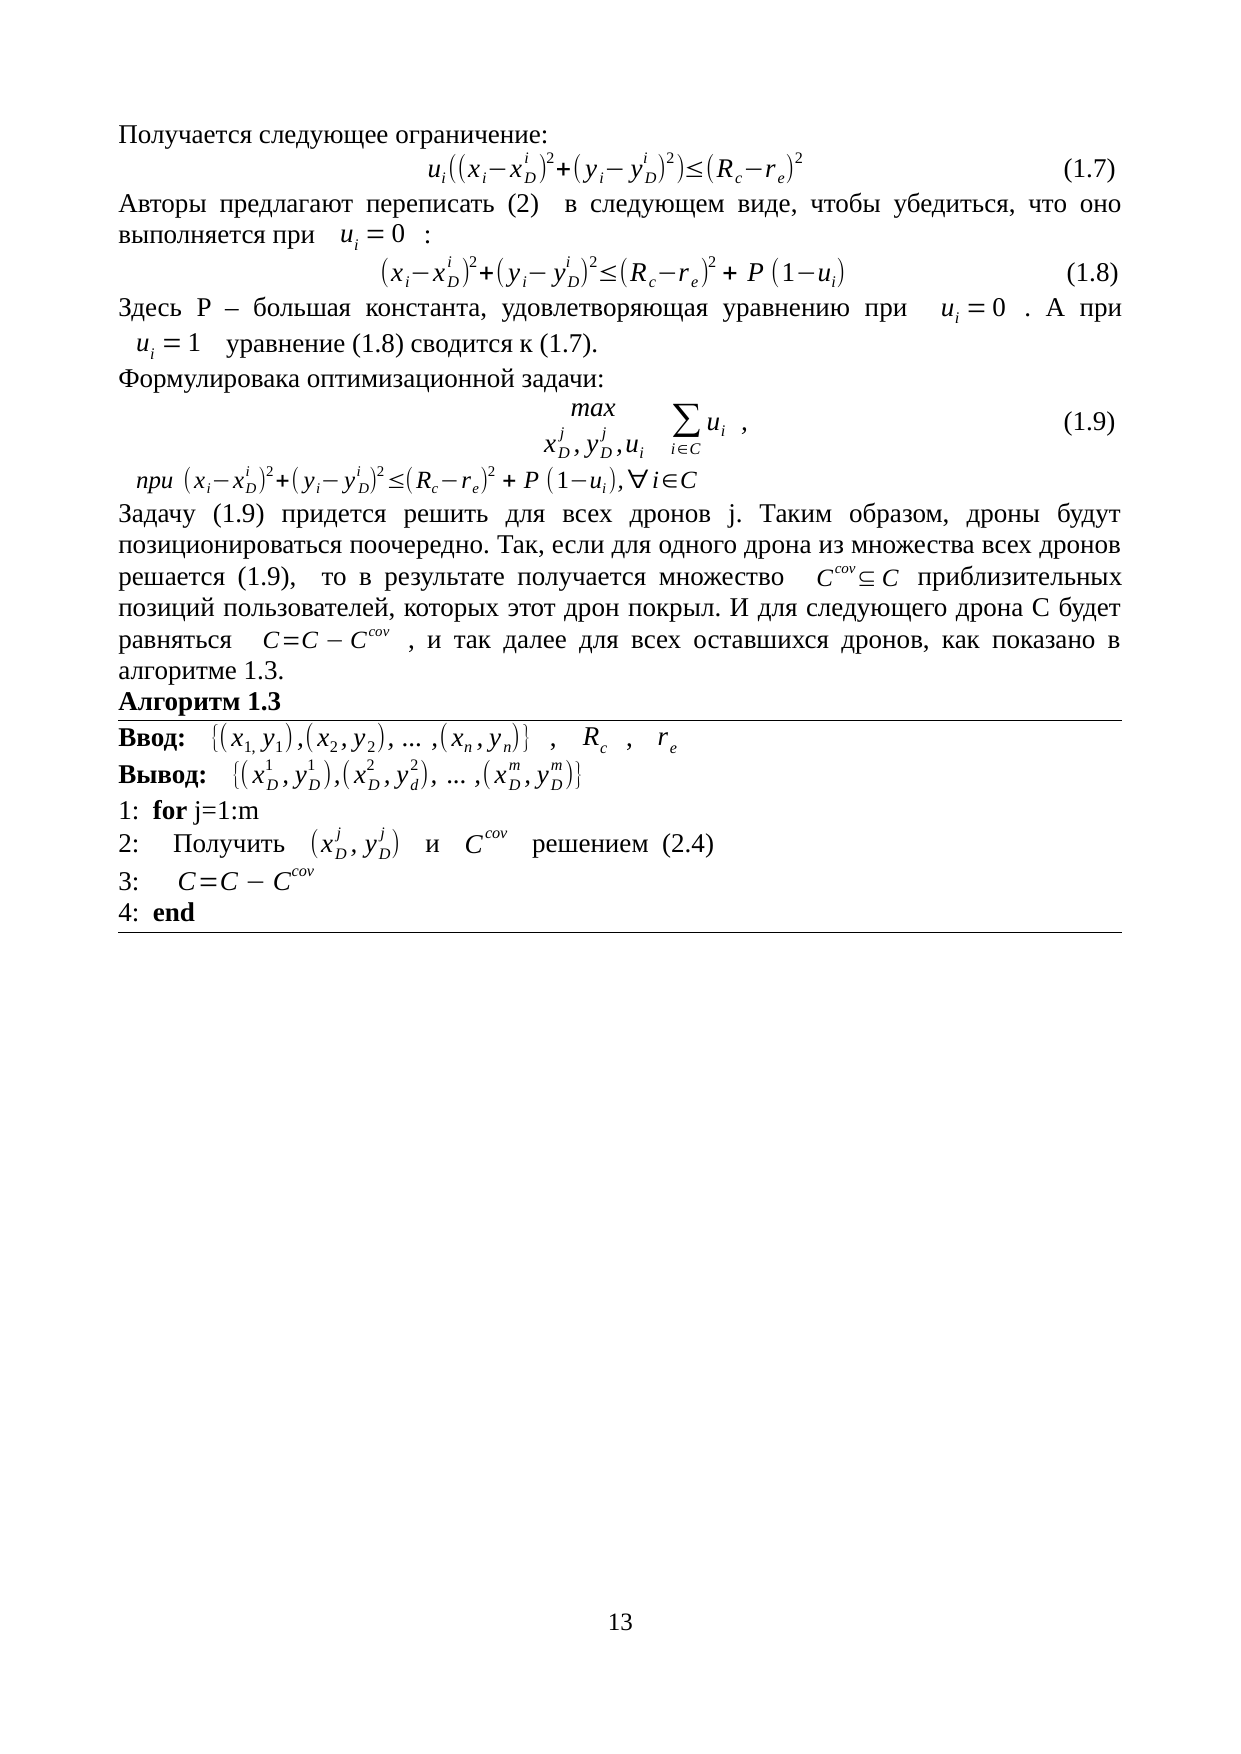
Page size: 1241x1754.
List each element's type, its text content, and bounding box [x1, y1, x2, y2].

text 1: for j=1:m [118, 794, 1122, 825]
text (1.8) [118, 253, 1122, 291]
text (1.9) [118, 393, 1122, 462]
text (1.7) [118, 149, 1122, 187]
text Здесь P – большая константа, удовлетворяющая уравнению при . А при уравнение (1.8) сводится к (1.7). [118, 291, 1122, 362]
text Алгоритм 1.3 [118, 685, 1122, 720]
text 4: end [118, 896, 1122, 932]
text Авторы предлагают переписать (2) в следующем виде, чтобы убедиться, что оно выполняется при : [118, 187, 1122, 253]
text 2: Получить и решением (2.4) [118, 825, 1122, 863]
text Формулировака оптимизационной задачи: [118, 362, 1122, 393]
text Вывод: [118, 756, 1122, 794]
text Ввод: , , [118, 721, 1122, 756]
text Задачу (1.9) придется решить для всех дронов j. Таким образом, дроны будут позиционироваться поочередно. Так, если для одного дрона из множества всех дронов решается (1.9), то в результате получается множество приблизительных позиций пользователей, которых этот дрон покрыл. И для следующего дрона С будет равняться , и так далее для всех оставшихся дронов, как показано в алгоритме 1.3. [118, 497, 1122, 685]
text Получается следующее ограничение: [118, 118, 1122, 149]
text 3: [118, 863, 1122, 896]
